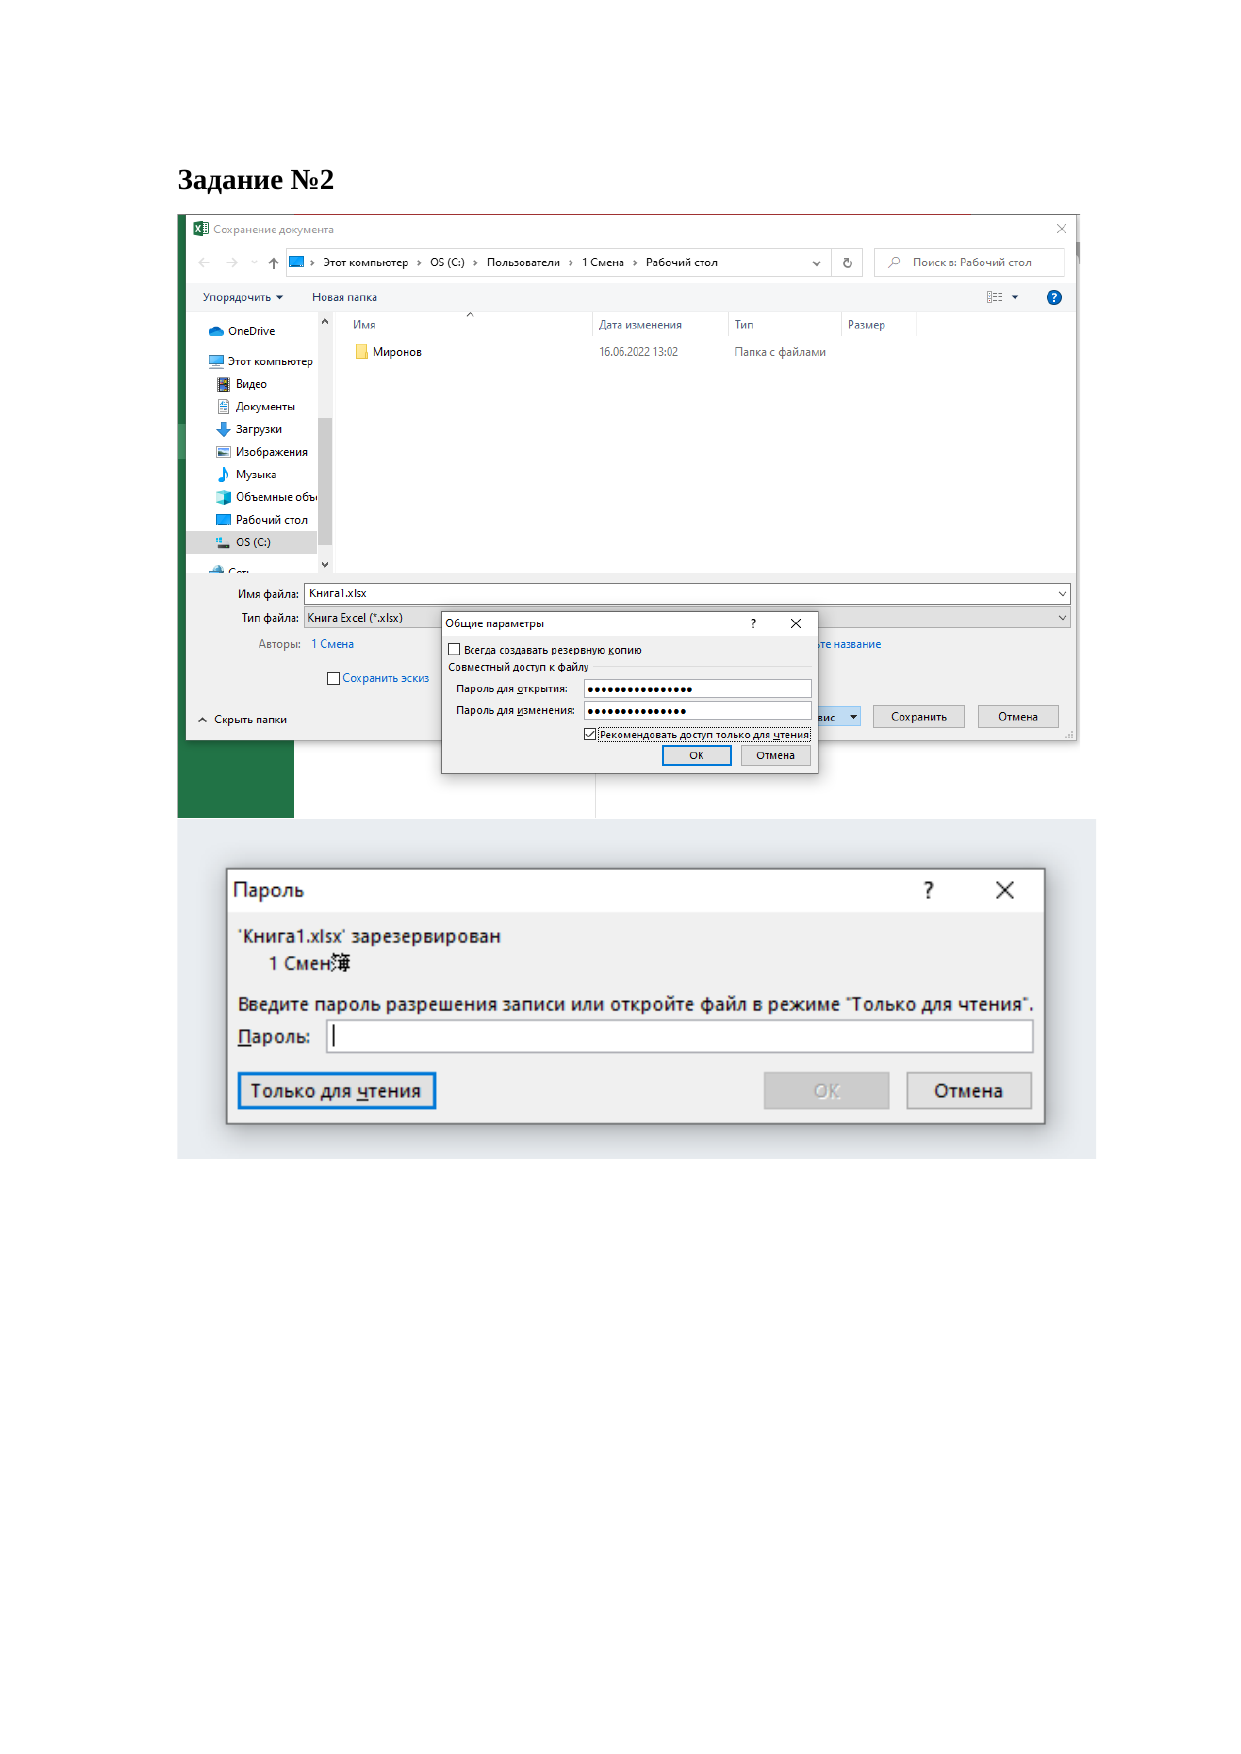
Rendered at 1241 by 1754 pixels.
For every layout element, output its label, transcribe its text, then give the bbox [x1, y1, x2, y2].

picture [177, 819, 1097, 1159]
text Задание №2 [177, 162, 1152, 196]
picture [177, 214, 1081, 818]
